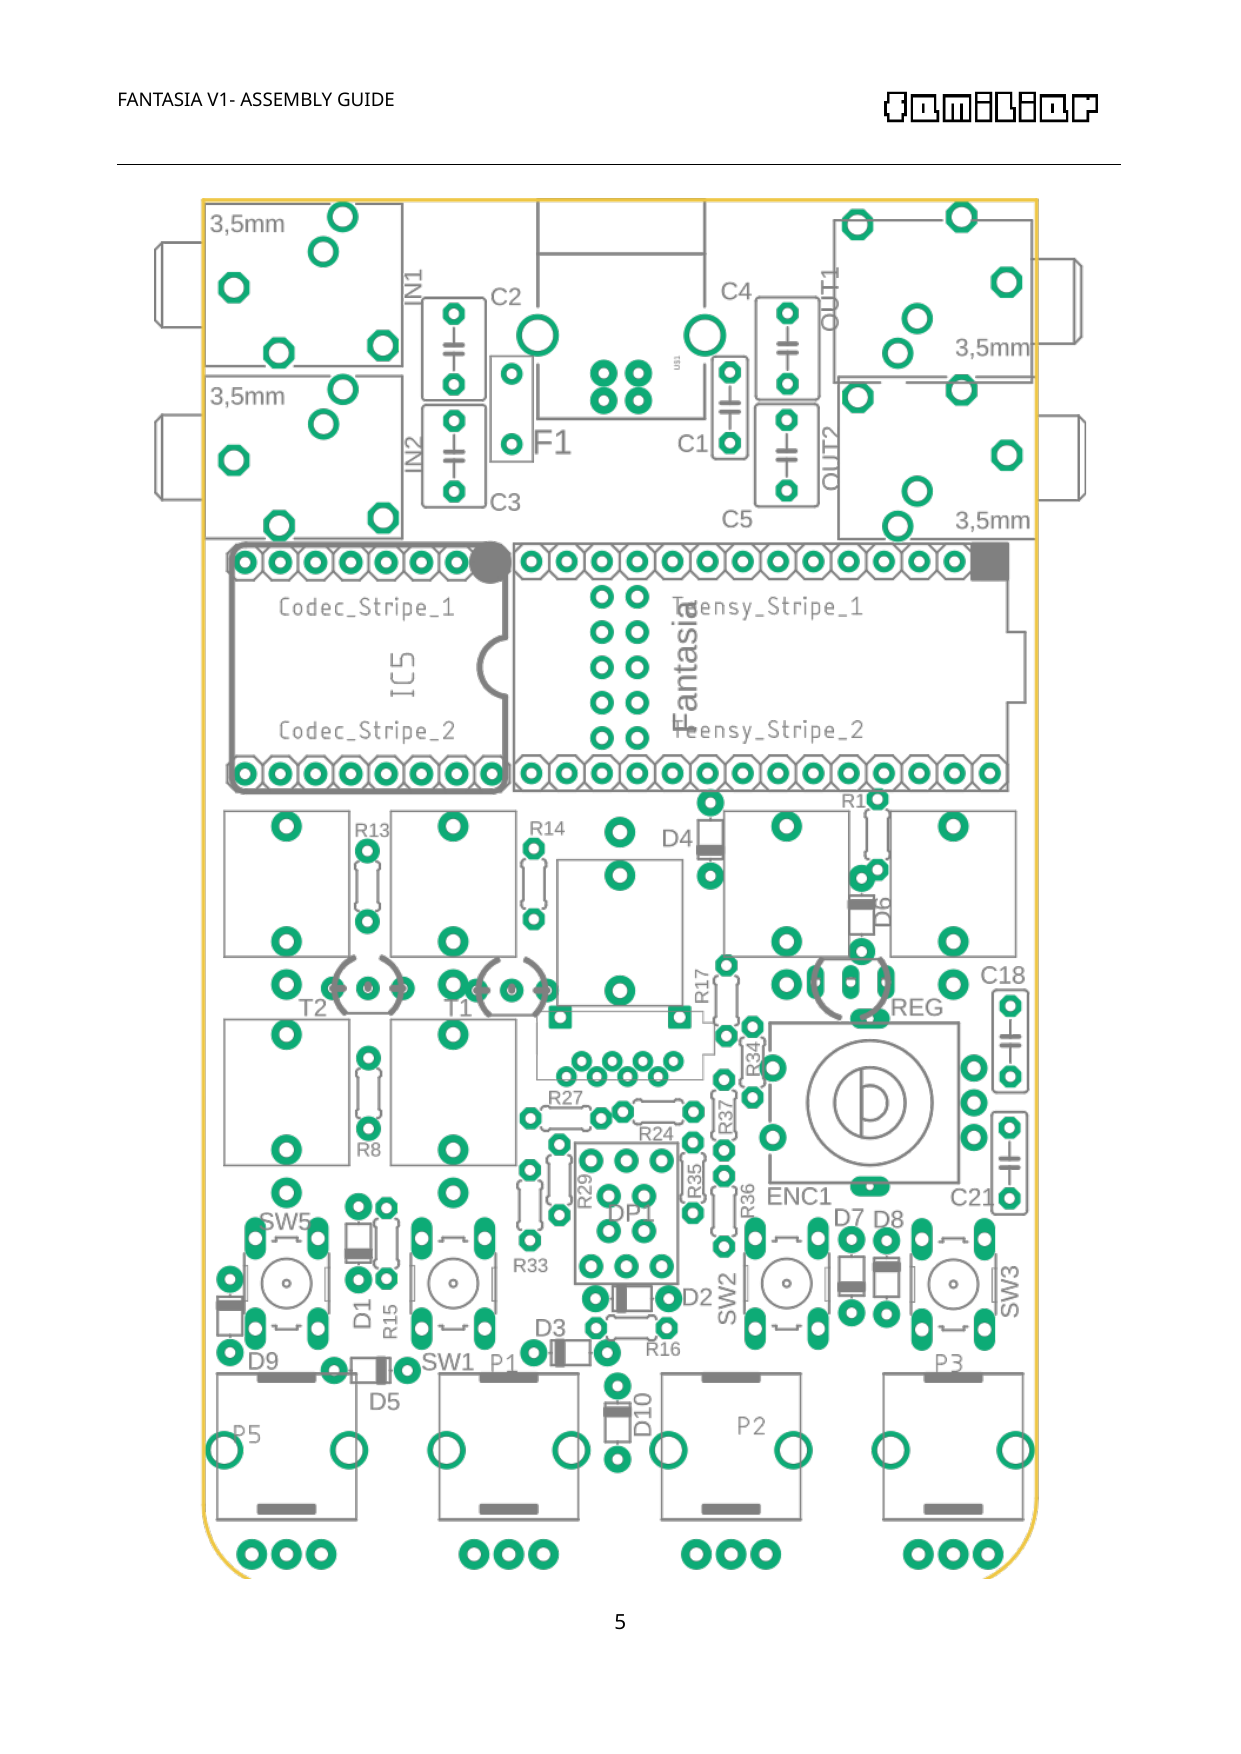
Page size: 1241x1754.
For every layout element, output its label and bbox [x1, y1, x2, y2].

picture [881, 86, 1100, 130]
picture [154, 198, 1087, 1579]
